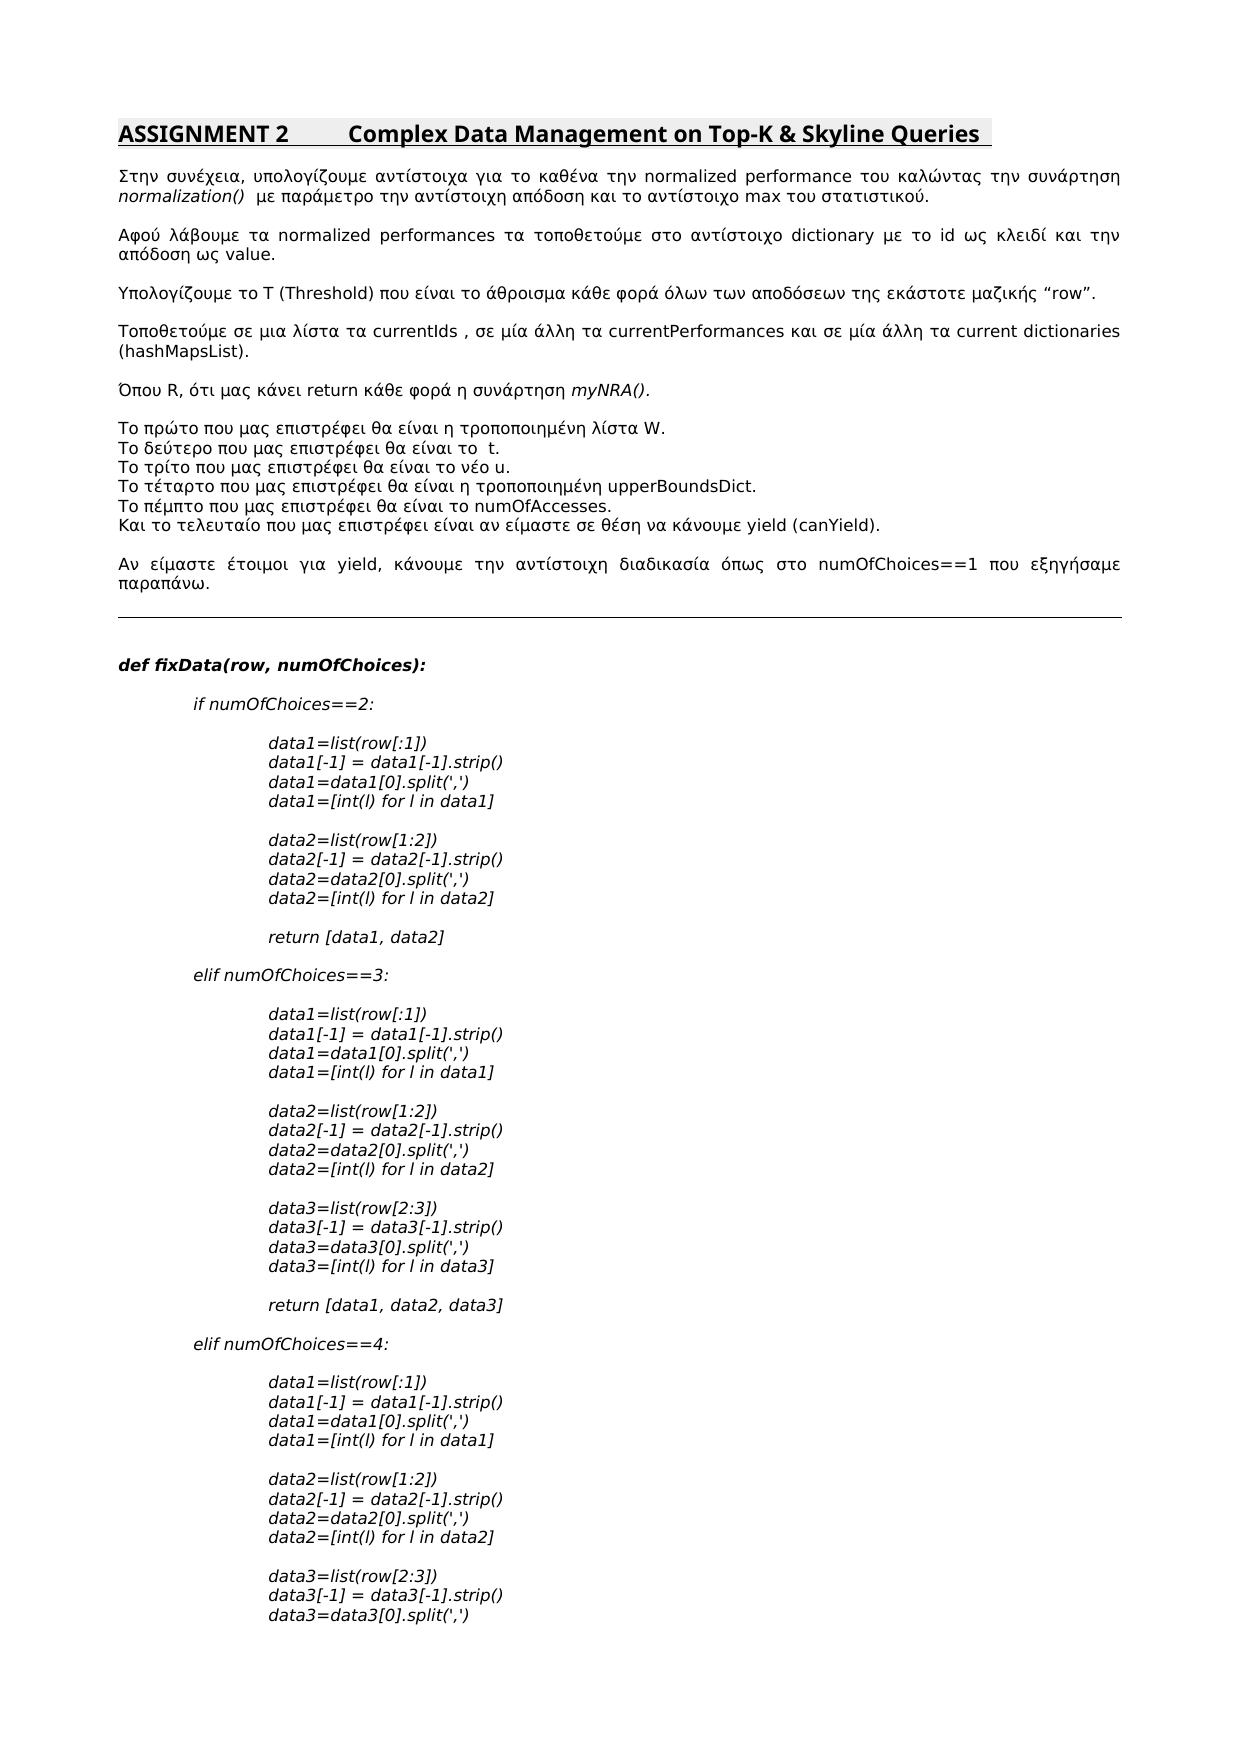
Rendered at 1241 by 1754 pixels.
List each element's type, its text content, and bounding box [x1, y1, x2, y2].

text data2=data2[0].split(',') [118, 1509, 1122, 1528]
text elif numOfChoices==4: [118, 1334, 1122, 1354]
text data1[-1] = data1[-1].strip() [118, 1024, 1122, 1044]
text data1=list(row[:1]) [118, 1005, 1122, 1024]
text data3=list(row[2:3]) [118, 1199, 1122, 1218]
text data3[-1] = data3[-1].strip() [118, 1586, 1122, 1606]
text data1[-1] = data1[-1].strip() [118, 753, 1122, 772]
text To τρίτο που μας επιστρέφει θα είναι το νέο u. [118, 458, 1122, 477]
text To πέμπτο που μας επιστρέφει θα είναι το numOfAccesses. [118, 497, 1122, 516]
text data1=[int(l) for l in data1] [118, 1063, 1122, 1082]
text data1=[int(l) for l in data1] [118, 1431, 1122, 1451]
text data1=data1[0].split(',') [118, 1044, 1122, 1063]
text data2=[int(l) for l in data2] [118, 1528, 1122, 1547]
text data2[-1] = data2[-1].strip() [118, 850, 1122, 869]
text data2=list(row[1:2]) [118, 1102, 1122, 1121]
text data1=[int(l) for l in data1] [118, 792, 1122, 811]
text Και το τελευταίο που μας επιστρέφει είναι αν είμαστε σε θέση να κάνουμε yield (canYield). [118, 516, 1122, 536]
text data3=[int(l) for l in data3] [118, 1257, 1122, 1276]
text def fixData(row, numOfChoices): [118, 656, 1122, 676]
text Στην συνέχεια, υπολογίζουμε αντίστοιχα για το καθένα την normalized performance του καλώντας την συνάρτηση normalization() με παράμετρο την αντίστοιχη απόδοση και το αντίστοιχο max του στατιστικού. [118, 167, 1122, 206]
text data2=list(row[1:2]) [118, 831, 1122, 850]
text To δεύτερο που μας επιστρέφει θα είναι το t. [118, 439, 1122, 458]
text data2=list(row[1:2]) [118, 1470, 1122, 1489]
text Αφού λάβουμε τα normalized performances τα τοποθετούμε στο αντίστοιχο dictionary με το id ως κλειδί και την απόδοση ως value. [118, 226, 1122, 264]
text data2=data2[0].split(',') [118, 1141, 1122, 1160]
text Υπολογίζουμε το Τ (Threshold) που είναι το άθροισμα κάθε φορά όλων των αποδόσεων της εκάστοτε μαζικής “row”. [118, 284, 1122, 303]
text data2=data2[0].split(',') [118, 869, 1122, 889]
text data2[-1] = data2[-1].strip() [118, 1121, 1122, 1141]
text To τέταρτο που μας επιστρέφει θα είναι η τροποποιημένη upperBoundsDict. [118, 477, 1122, 497]
text data2[-1] = data2[-1].strip() [118, 1489, 1122, 1509]
text data3[-1] = data3[-1].strip() [118, 1218, 1122, 1237]
text Όπου R, ότι μας κάνει return κάθε φορά η συνάρτηση myNRA(). [118, 381, 1122, 400]
text Aν είμαστε έτοιμοι για yield, κάνουμε την αντίστοιχη διαδικασία όπως στο numOfChoices==1 που εξηγήσαμε παραπάνω. [118, 555, 1122, 594]
text data2=[int(l) for l in data2] [118, 889, 1122, 908]
text To πρώτο που μας επιστρέφει θα είναι η τροποποιημένη λίστα W. [118, 419, 1122, 439]
text data1[-1] = data1[-1].strip() [118, 1392, 1122, 1412]
text data3=data3[0].split(',') [118, 1237, 1122, 1257]
text Τοποθετούμε σε μια λίστα τα currentIds , σε μία άλλη τα currentPerformances και σε μία άλλη τα current dictionaries (hashMapsList). [118, 322, 1122, 361]
text return [data1, data2] [118, 927, 1122, 947]
text data1=data1[0].split(',') [118, 1412, 1122, 1431]
text data3=list(row[2:3]) [118, 1567, 1122, 1586]
text if numOfChoices==2: [118, 695, 1122, 714]
text data1=list(row[:1]) [118, 1373, 1122, 1392]
text return [data1, data2, data3] [118, 1296, 1122, 1315]
text data2=[int(l) for l in data2] [118, 1160, 1122, 1179]
text data1=list(row[:1]) [118, 734, 1122, 753]
text elif numOfChoices==3: [118, 966, 1122, 986]
text data1=data1[0].split(',') [118, 772, 1122, 792]
text data3=data3[0].split(',') [118, 1606, 1122, 1625]
